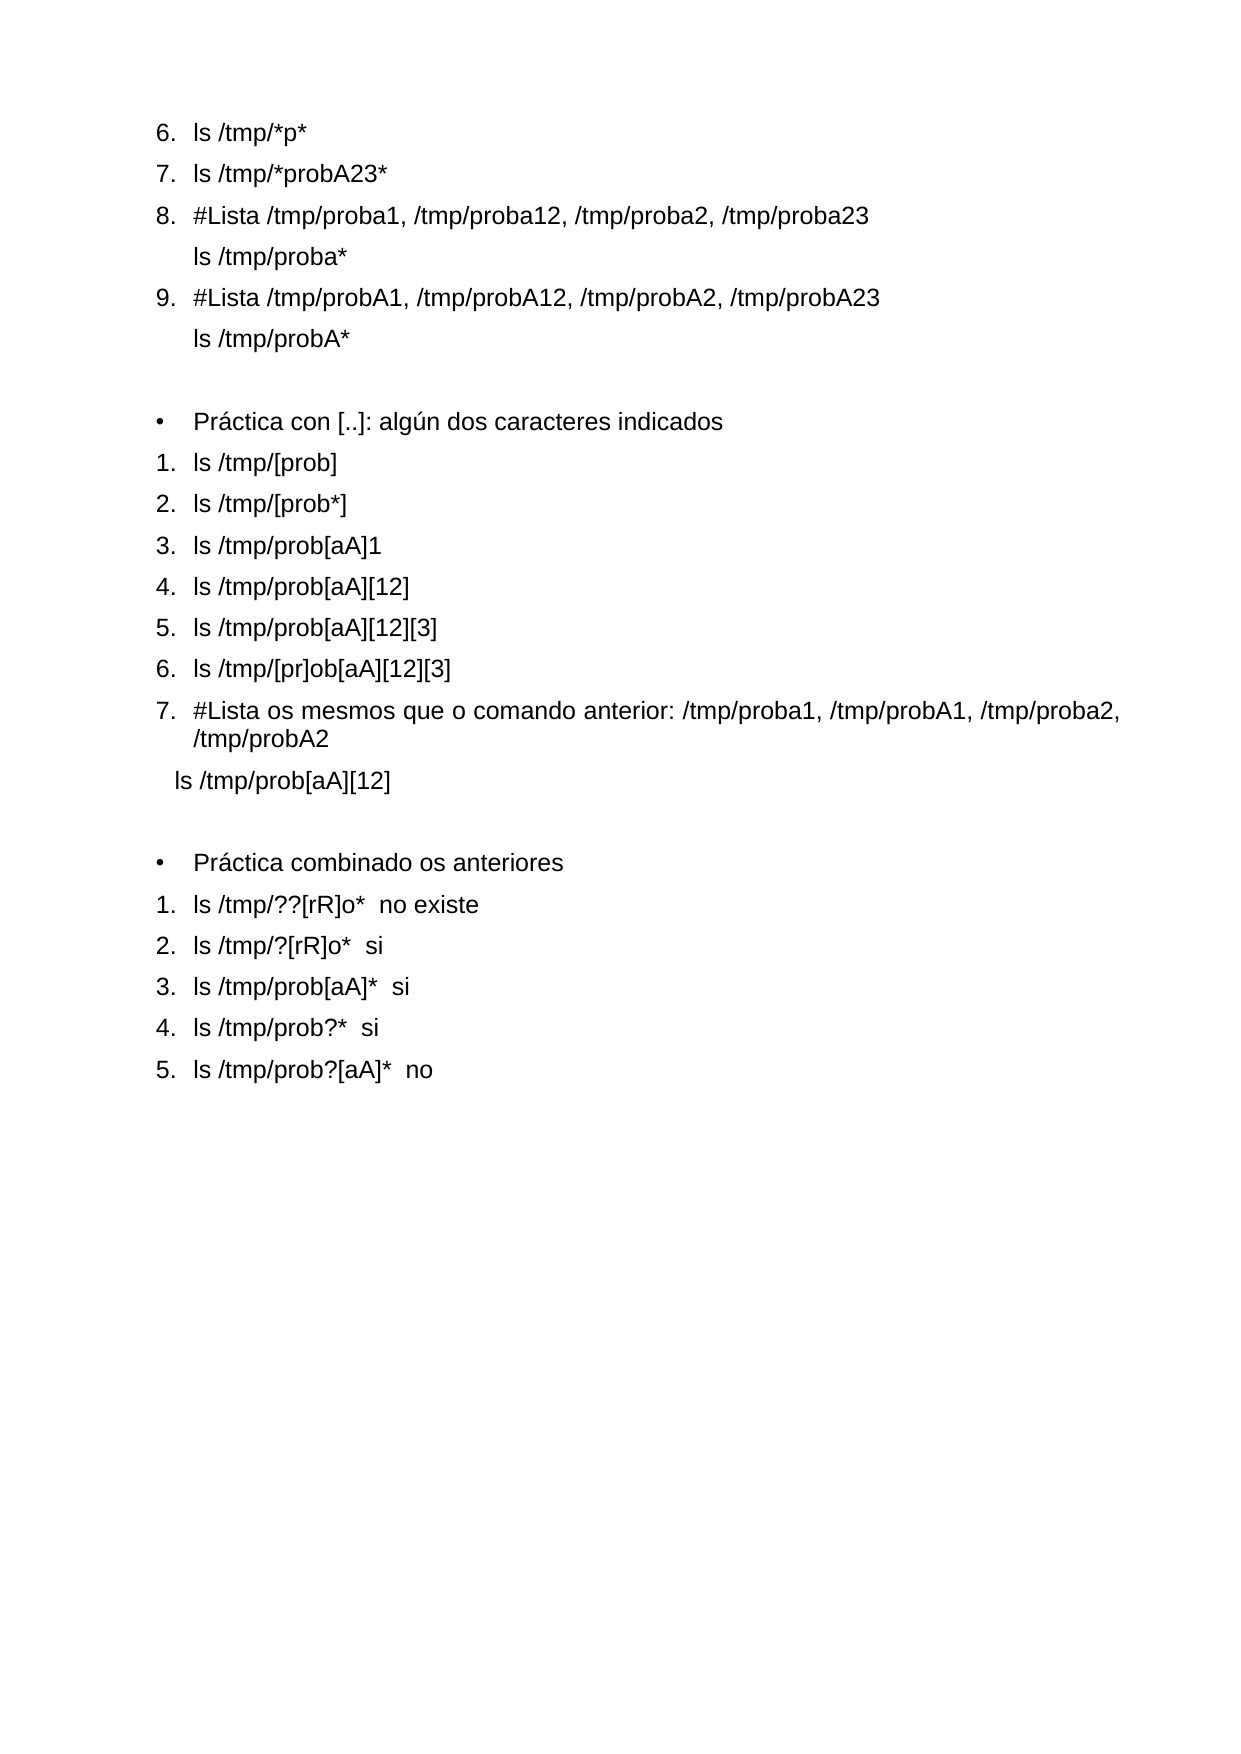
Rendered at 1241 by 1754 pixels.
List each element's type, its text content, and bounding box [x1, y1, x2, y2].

list ls /tmp/prob?[aA]* no [156, 1054, 1122, 1083]
list #Lista /tmp/probA1, /tmp/probA12, /tmp/probA2, /tmp/probA23 [156, 283, 1122, 312]
list Práctica con [..]: algún dos caracteres indicados [156, 407, 1122, 436]
list ls /tmp/[prob*] [156, 489, 1122, 518]
list ls /tmp/??[rR]o* no existe [156, 889, 1122, 918]
list #Lista /tmp/proba1, /tmp/proba12, /tmp/proba2, /tmp/proba23 [156, 201, 1122, 229]
list ls /tmp/?[rR]o* si [156, 931, 1122, 959]
list ls /tmp/*p* [156, 118, 1122, 147]
list ls /tmp/*probA23* [156, 159, 1122, 188]
list ls /tmp/probA* [156, 324, 1122, 353]
list ls /tmp/prob[aA]1 [156, 531, 1122, 559]
list ls /tmp/proba* [156, 242, 1122, 271]
text ls /tmp/prob[aA][12] [118, 766, 1122, 794]
list ls /tmp/prob[aA][12][3] [156, 613, 1122, 642]
list ls /tmp/prob[aA][12] [156, 572, 1122, 601]
list ls /tmp/[prob] [156, 448, 1122, 477]
list Práctica combinado os anteriores [156, 848, 1122, 877]
list #Lista os mesmos que o comando anterior: /tmp/proba1, /tmp/probA1, /tmp/proba2, /tmp/probA2 [156, 696, 1122, 753]
list ls /tmp/prob[aA]* si [156, 972, 1122, 1001]
list ls /tmp/[pr]ob[aA][12][3] [156, 654, 1122, 683]
list ls /tmp/prob?* si [156, 1013, 1122, 1042]
